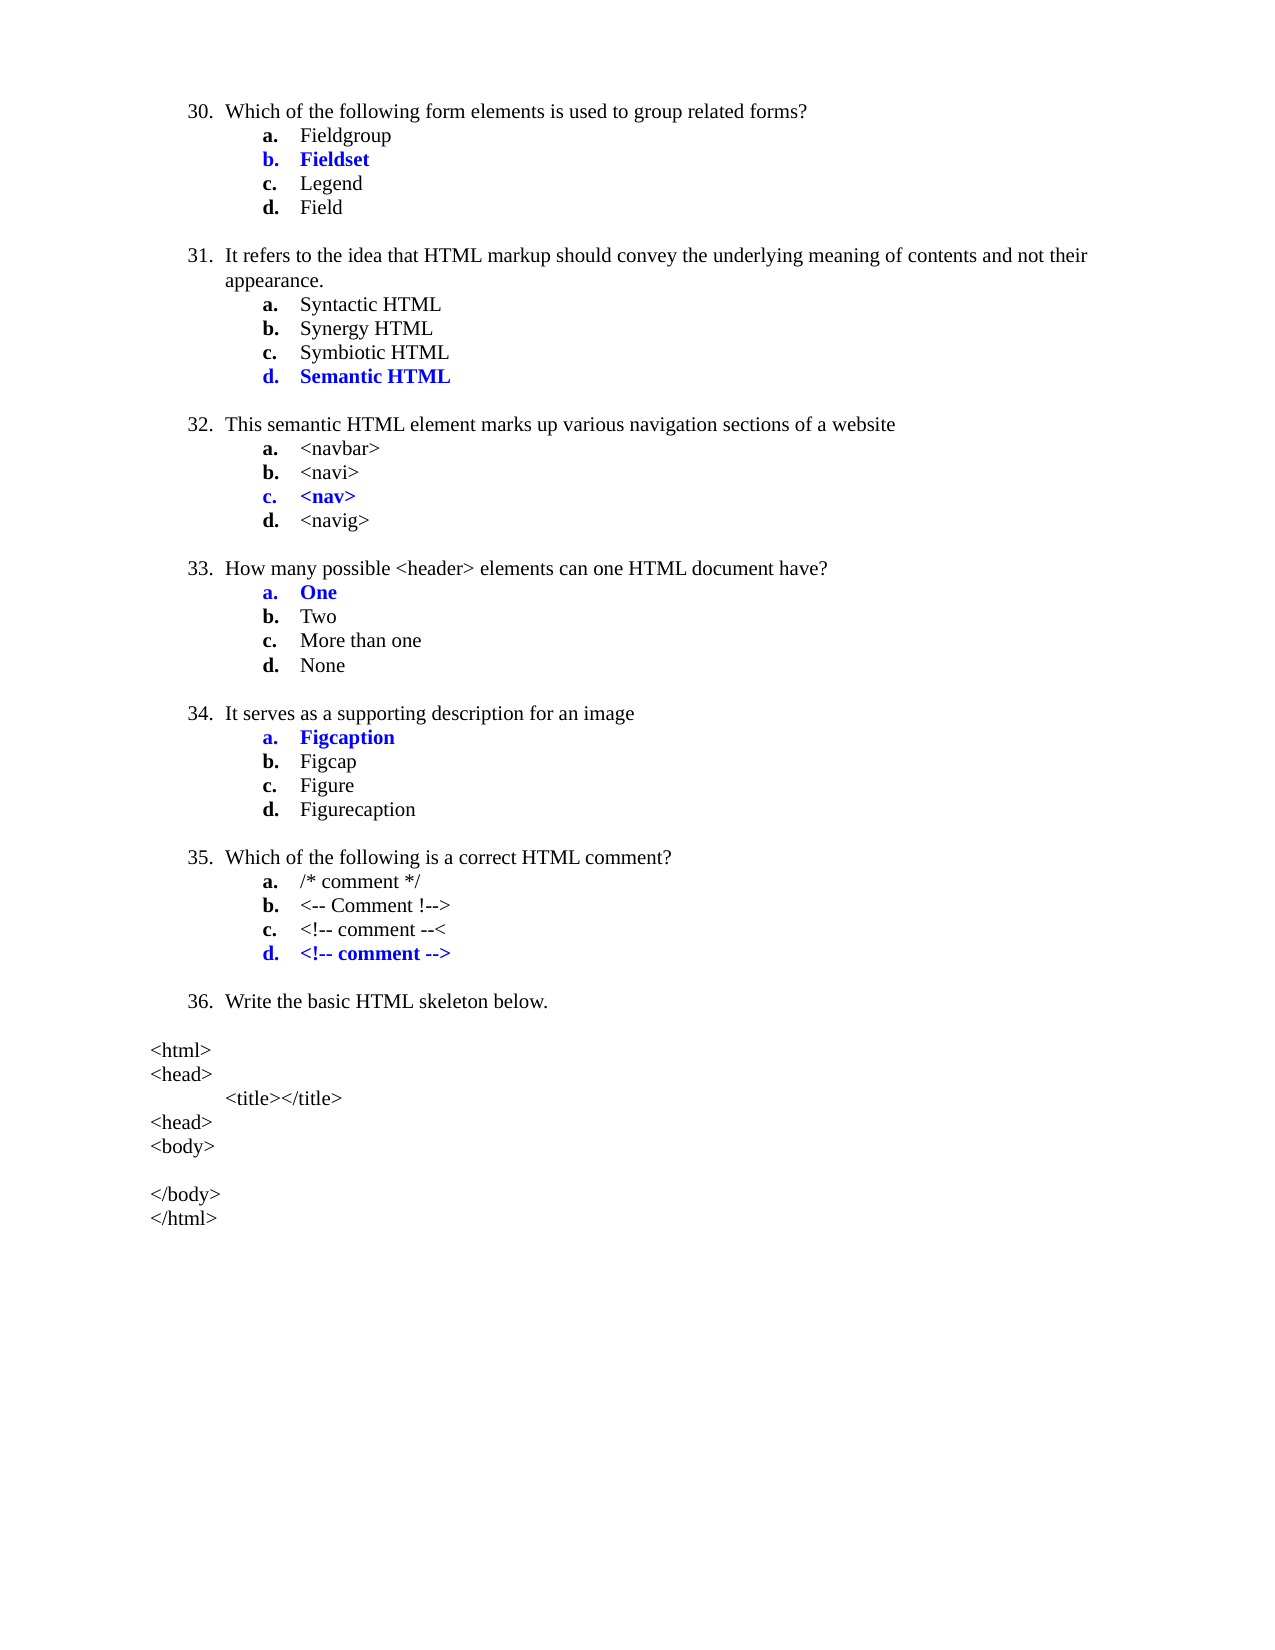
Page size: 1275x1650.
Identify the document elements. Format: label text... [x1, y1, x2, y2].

list More than one [262, 628, 1125, 652]
list /* comment */ [262, 869, 1125, 893]
list <navi> [262, 460, 1125, 484]
list <nav> [262, 484, 1125, 508]
list How many possible <header> elements can one HTML document have? [187, 556, 1125, 580]
list <navig> [262, 508, 1125, 532]
list Write the basic HTML skeleton below. [187, 989, 1125, 1013]
text <body> [150, 1134, 1125, 1158]
list Which of the following form elements is used to group related forms? [187, 99, 1125, 123]
list <!-- comment --> [262, 941, 1125, 965]
list None [262, 652, 1125, 677]
list <!-- comment --< [262, 917, 1125, 941]
list Symbiotic HTML [262, 340, 1125, 364]
list Synergy HTML [262, 316, 1125, 340]
list Semantic HTML [262, 364, 1125, 388]
list It serves as a supporting description for an image [187, 701, 1125, 725]
list Figcap [262, 749, 1125, 773]
list It refers to the idea that HTML markup should convey the underlying meaning of contents and not their appearance. [187, 243, 1125, 292]
list <-- Comment !--> [262, 893, 1125, 917]
list Fieldset [262, 147, 1125, 171]
list <navbar> [262, 436, 1125, 460]
text <title></title> [150, 1086, 1125, 1110]
list Figure [262, 773, 1125, 797]
text <head> [150, 1062, 1125, 1086]
list Two [262, 604, 1125, 628]
list Which of the following is a correct HTML comment? [187, 845, 1125, 869]
list Legend [262, 171, 1125, 195]
list Figcaption [262, 725, 1125, 749]
text <html> [150, 1037, 1125, 1062]
list Fieldgroup [262, 123, 1125, 147]
list Field [262, 195, 1125, 219]
text </html> [150, 1206, 1125, 1230]
text <head> [150, 1110, 1125, 1134]
list This semantic HTML element marks up various navigation sections of a website [187, 412, 1125, 436]
list One [262, 580, 1125, 604]
list Syntactic HTML [262, 292, 1125, 316]
text </body> [150, 1182, 1125, 1206]
list Figurecaption [262, 797, 1125, 821]
